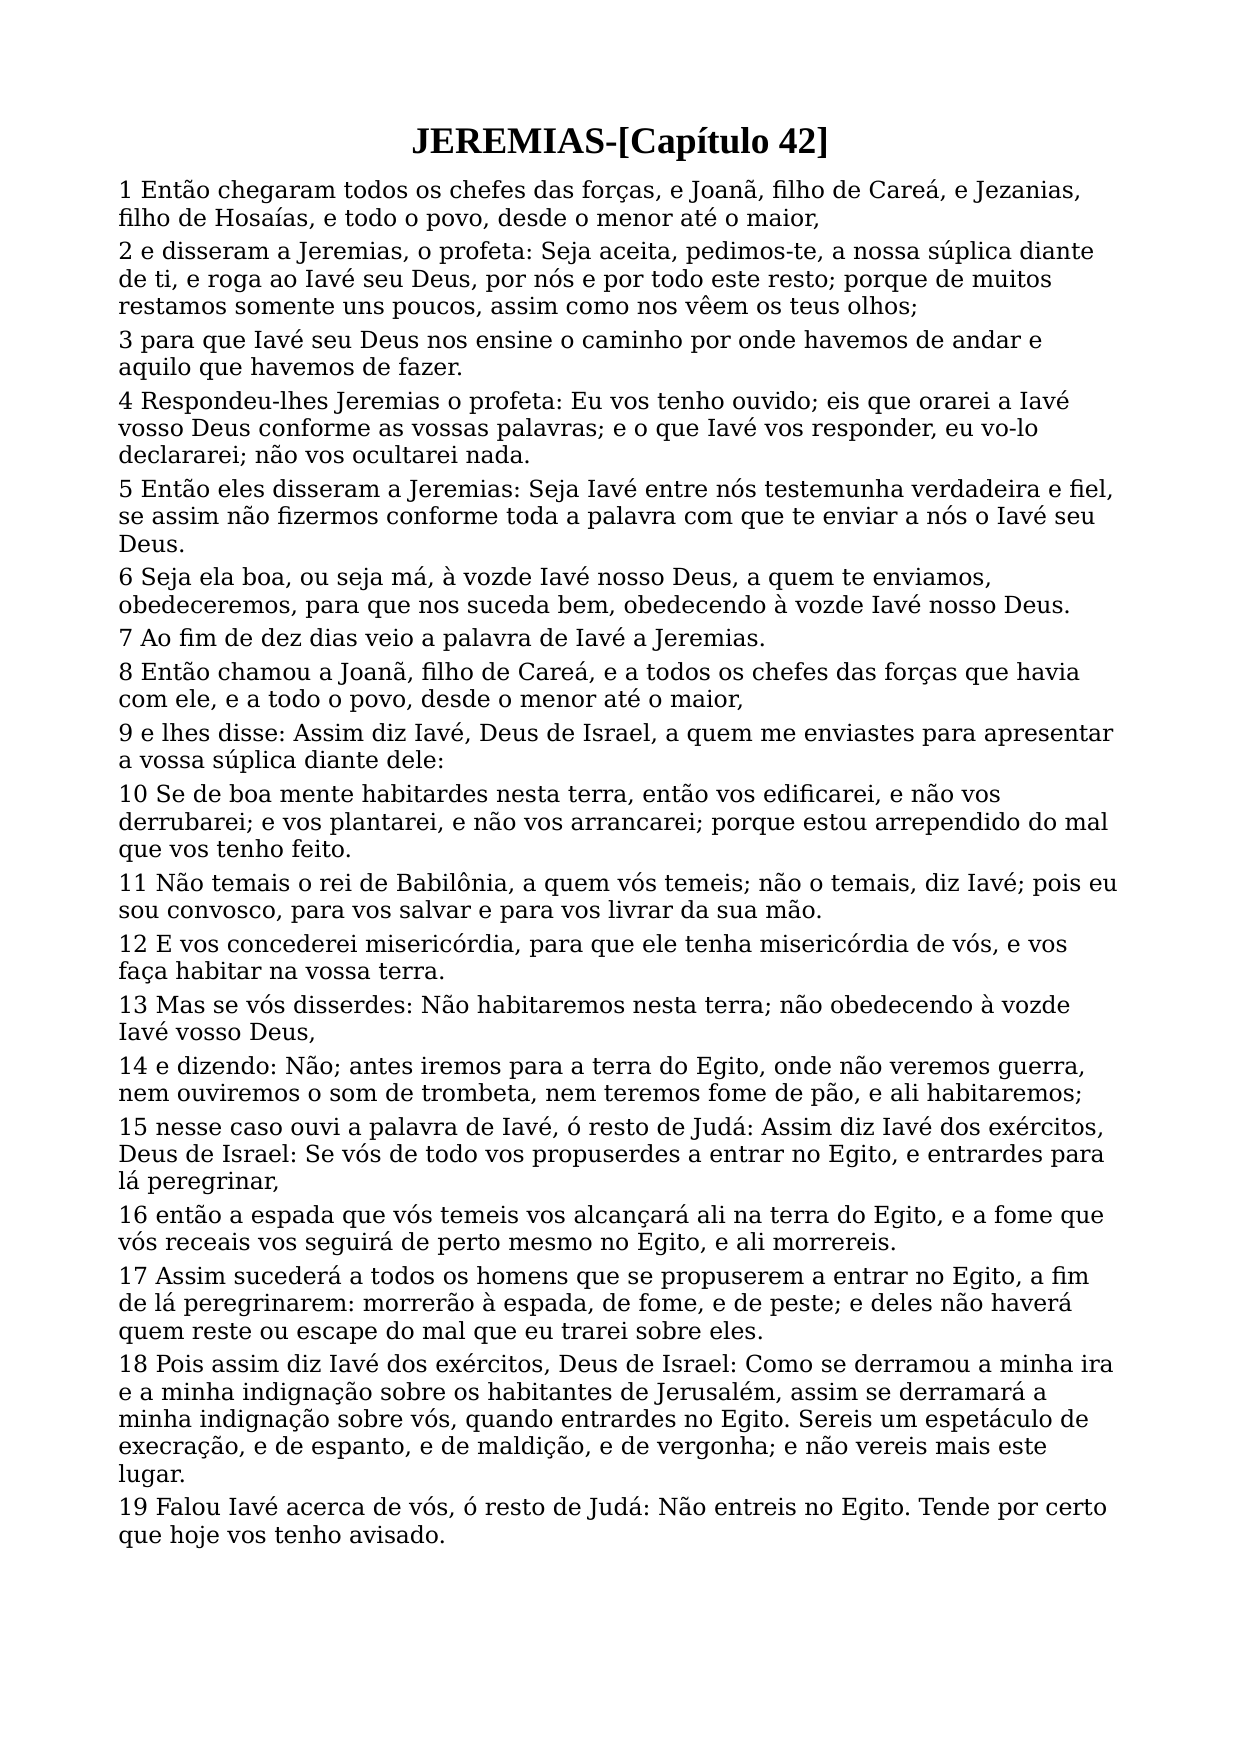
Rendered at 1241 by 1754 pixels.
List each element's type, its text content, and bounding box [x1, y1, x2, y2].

text 18 Pois assim diz Iavé dos exércitos, Deus de Israel: Como se derramou a minha ira e a minha indignação sobre os habitantes de Jerusalém, assim se derramará a minha indignação sobre vós, quando entrardes no Egito. Sereis um espetáculo de execração, e de espanto, e de maldição, e de vergonha; e não vereis mais este lugar. [118, 1351, 1122, 1488]
text 6 Seja ela boa, ou seja má, à vozde Iavé nosso Deus, a quem te enviamos, obedeceremos, para que nos suceda bem, obedecendo à vozde Iavé nosso Deus. [118, 564, 1122, 619]
text 10 Se de boa mente habitardes nesta terra, então vos edificarei, e não vos derrubarei; e vos plantarei, e não vos arrancarei; porque estou arrependido do mal que vos tenho feito. [118, 781, 1122, 863]
text 14 e dizendo: Não; antes iremos para a terra do Egito, onde não veremos guerra, nem ouviremos o som de trombeta, nem teremos fome de pão, e ali habitaremos; [118, 1052, 1122, 1107]
text 9 e lhes disse: Assim diz Iavé, Deus de Israel, a quem me enviastes para apresentar a vossa súplica diante dele: [118, 720, 1122, 774]
text 4 Respondeu-lhes Jeremias o profeta: Eu vos tenho ouvido; eis que orarei a Iavé vosso Deus conforme as vossas palavras; e o que Iavé vos responder, eu vo-lo declararei; não vos ocultarei nada. [118, 387, 1122, 469]
text 16 então a espada que vós temeis vos alcançará ali na terra do Egito, e a fome que vós receais vos seguirá de perto mesmo no Egito, e ali morrereis. [118, 1202, 1122, 1256]
text 12 E vos concederei misericórdia, para que ele tenha misericórdia de vós, e vos faça habitar na vossa terra. [118, 930, 1122, 985]
text 13 Mas se vós disserdes: Não habitaremos nesta terra; não obedecendo à vozde Iavé vosso Deus, [118, 991, 1122, 1046]
text 2 e disseram a Jeremias, o profeta: Seja aceita, pedimos-te, a nossa súplica diante de ti, e roga ao Iavé seu Deus, por nós e por todo este resto; porque de muitos restamos somente uns poucos, assim como nos vêem os teus olhos; [118, 238, 1122, 320]
text 11 Não temais o rei de Babilônia, a quem vós temeis; não o temais, diz Iavé; pois eu sou convosco, para vos salvar e para vos livrar da sua mão. [118, 869, 1122, 924]
text 3 para que Iavé seu Deus nos ensine o caminho por onde havemos de andar e aquilo que havemos de fazer. [118, 326, 1122, 381]
text 7 Ao fim de dez dias veio a palavra de Iavé a Jeremias. [118, 625, 1122, 652]
text 8 Então chamou a Joanã, filho de Careá, e a todos os chefes das forças que havia com ele, e a todo o povo, desde o menor até o maior, [118, 659, 1122, 713]
subtitle JEREMIAS-[Capítulo 42] [118, 118, 1122, 161]
text 17 Assim sucederá a todos os homens que se propuserem a entrar no Egito, a fim de lá peregrinarem: morrerão à espada, de fome, e de peste; e deles não haverá quem reste ou escape do mal que eu trarei sobre eles. [118, 1263, 1122, 1345]
text 5 Então eles disseram a Jeremias: Seja Iavé entre nós testemunha verdadeira e fiel, se assim não fizermos conforme toda a palavra com que te enviar a nós o Iavé seu Deus. [118, 476, 1122, 558]
text 19 Falou Iavé acerca de vós, ó resto de Judá: Não entreis no Egito. Tende por certo que hoje vos tenho avisado. [118, 1494, 1122, 1549]
text 15 nesse caso ouvi a palavra de Iavé, ó resto de Judá: Assim diz Iavé dos exércitos, Deus de Israel: Se vós de todo vos propuserdes a entrar no Egito, e entrardes para lá peregrinar, [118, 1113, 1122, 1195]
text 1 Então chegaram todos os chefes das forças, e Joanã, filho de Careá, e Jezanias, filho de Hosaías, e todo o povo, desde o menor até o maior, [118, 177, 1122, 232]
